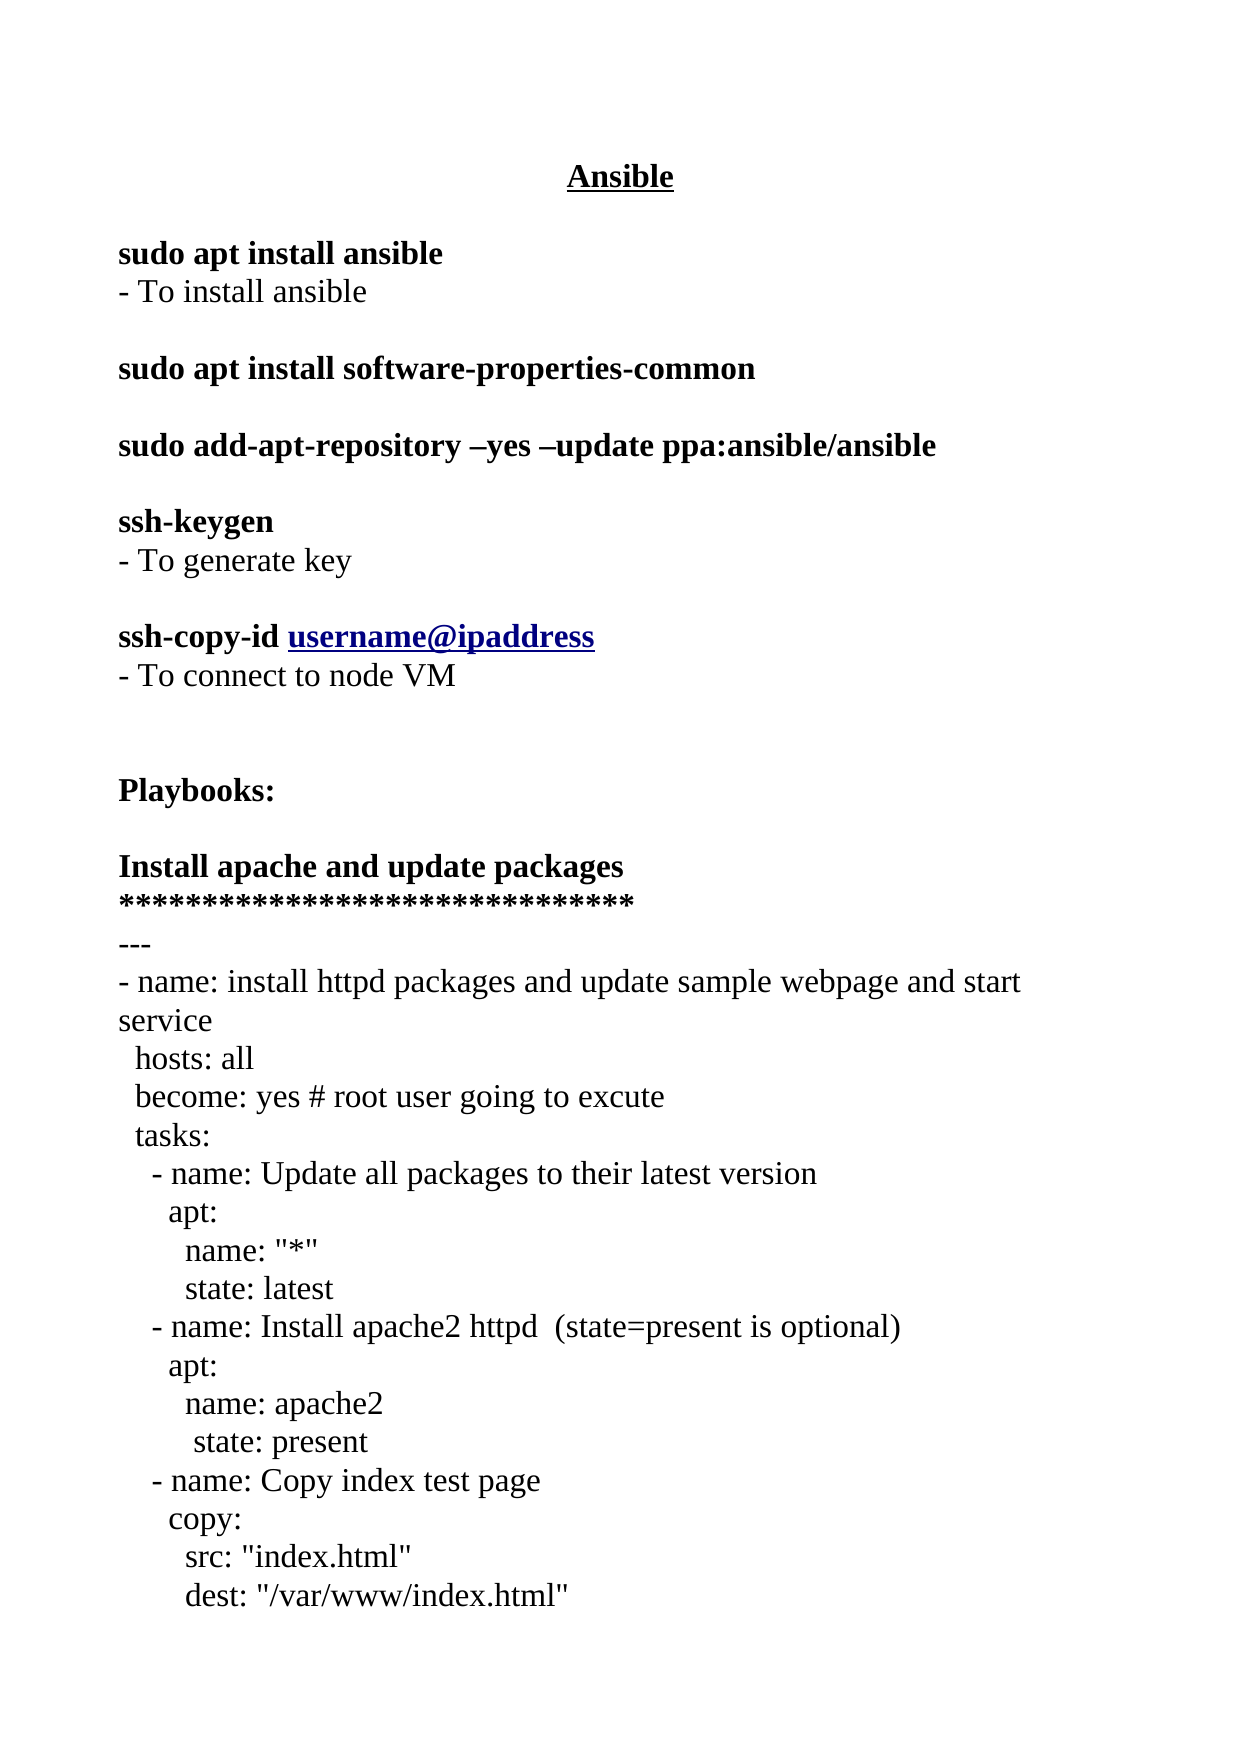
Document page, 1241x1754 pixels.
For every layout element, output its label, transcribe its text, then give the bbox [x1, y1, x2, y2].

text - name: install httpd packages and update sample webpage and start service [118, 961, 1122, 1038]
text - To connect to node VM [118, 655, 1122, 693]
text name: "*" [118, 1230, 1122, 1268]
text --- [118, 923, 1122, 961]
text apt: [118, 1191, 1122, 1230]
text state: latest [118, 1268, 1122, 1306]
text tasks: [118, 1115, 1122, 1153]
text Install apache and update packages [118, 846, 1122, 885]
text sudo apt install software-properties-common [118, 348, 1122, 386]
text dest: "/var/www/index.html" [118, 1575, 1122, 1613]
text sudo add-apt-repository –yes –update ppa:ansible/ansible [118, 425, 1122, 463]
text Playbooks: [118, 770, 1122, 808]
text sudo apt install ansible [118, 233, 1122, 271]
text copy: [118, 1498, 1122, 1536]
text state: present [118, 1421, 1122, 1460]
text - name: Install apache2 httpd (state=present is optional) [118, 1306, 1122, 1345]
text Ansible [118, 156, 1122, 195]
text - To generate key [118, 540, 1122, 578]
text - name: Update all packages to their latest version [118, 1153, 1122, 1191]
text - To install ansible [118, 271, 1122, 310]
text ssh-keygen [118, 501, 1122, 540]
text name: apache2 [118, 1383, 1122, 1421]
text ******************************* [118, 885, 1122, 923]
text apt: [118, 1345, 1122, 1383]
text become: yes # root user going to excute [118, 1076, 1122, 1115]
text ssh-copy-id username@ipaddress [118, 616, 1122, 655]
text src: "index.html" [118, 1536, 1122, 1575]
text hosts: all [118, 1038, 1122, 1076]
text - name: Copy index test page [118, 1460, 1122, 1498]
